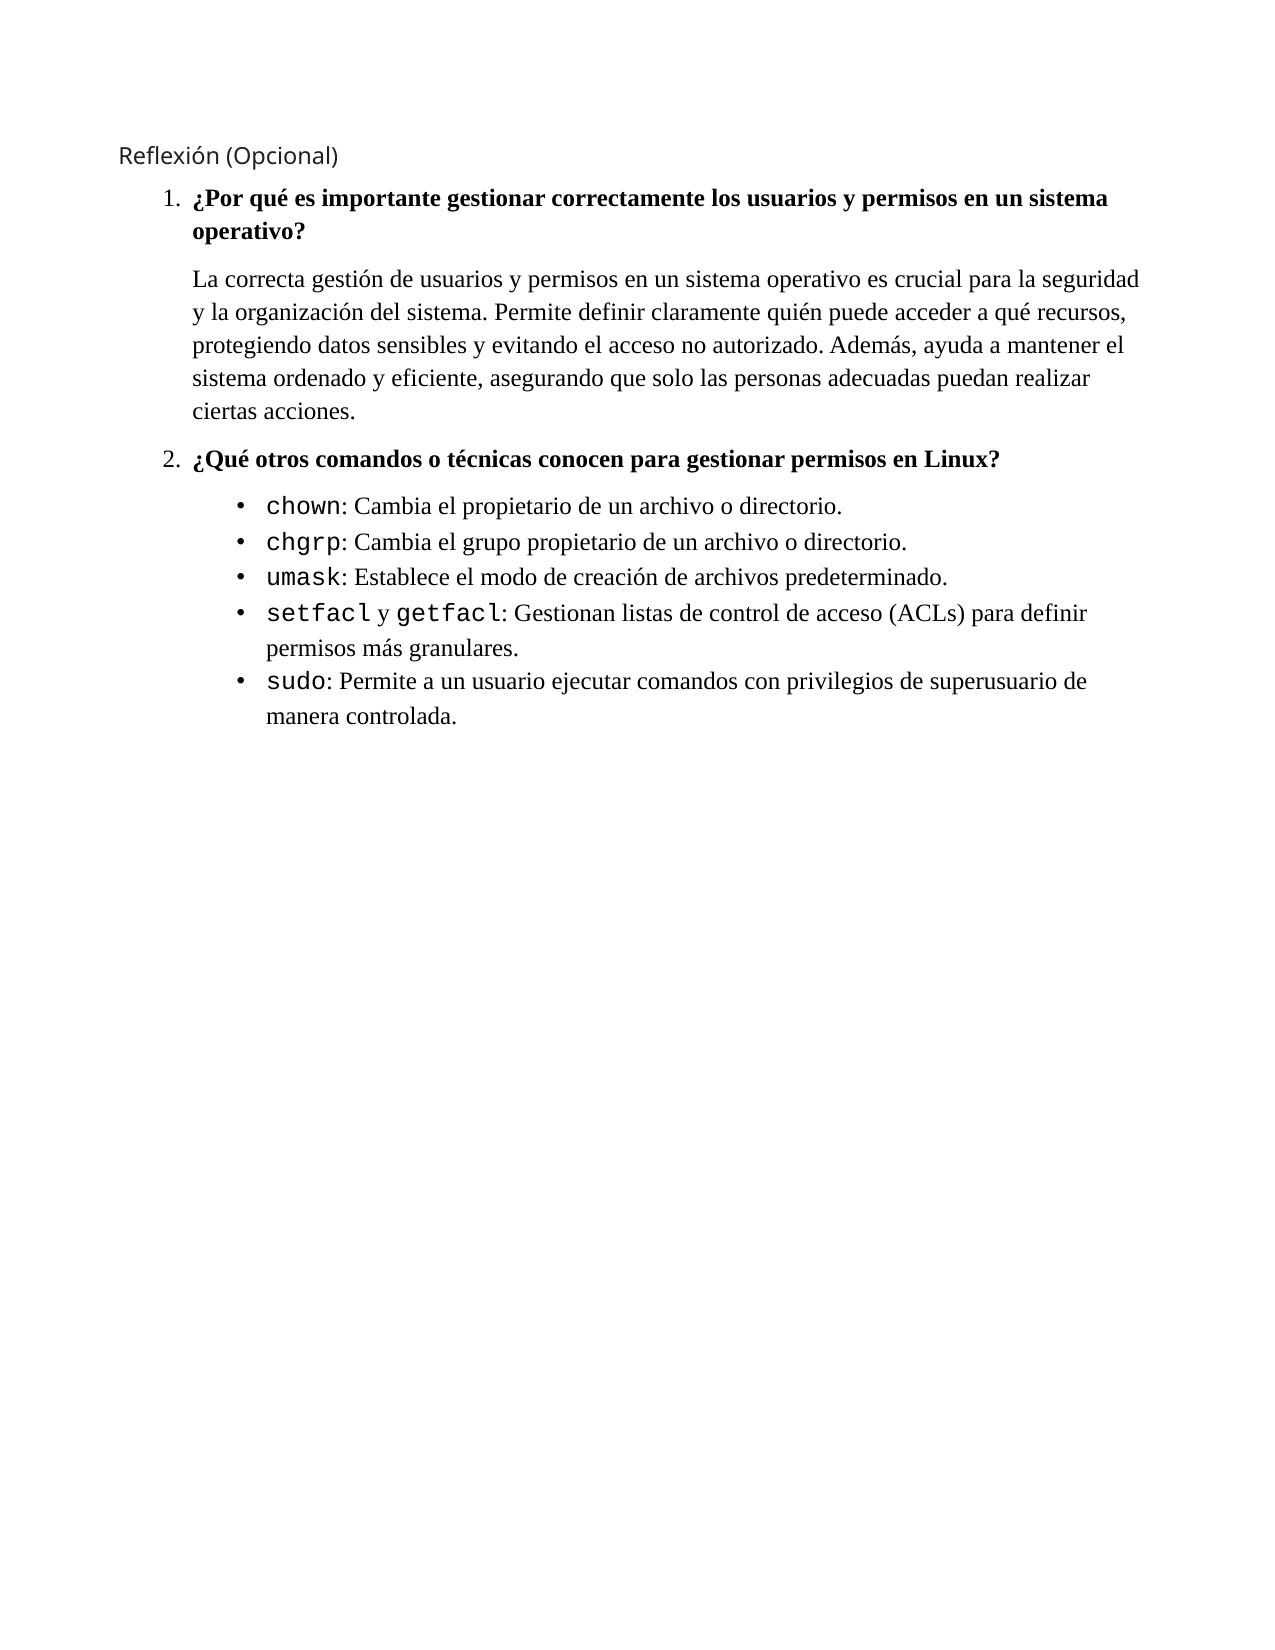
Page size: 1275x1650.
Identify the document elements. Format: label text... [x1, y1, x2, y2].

list chown: Cambia el propietario de un archivo o directorio. [236, 491, 1157, 522]
list umask: Establece el modo de creación de archivos predeterminado. [236, 562, 1157, 593]
subtitle Reflexión (Opcional) [118, 139, 1157, 171]
list sudo: Permite a un usuario ejecutar comandos con privilegios de superusuario de manera controlada. [236, 666, 1157, 729]
list ¿Por qué es importante gestionar correctamente los usuarios y permisos en un sistema operativo? [162, 183, 1157, 245]
list setfacl y getfacl: Gestionan listas de control de acceso (ACLs) para definir permisos más granulares. [236, 598, 1157, 661]
list chgrp: Cambia el grupo propietario de un archivo o directorio. [236, 527, 1157, 558]
list ¿Qué otros comandos o técnicas conocen para gestionar permisos en Linux? [162, 444, 1157, 472]
list La correcta gestión de usuarios y permisos en un sistema operativo es crucial para la seguridad y la organización del sistema. Permite definir claramente quién puede acceder a qué recursos, protegiendo datos sensibles y evitando el acceso no autorizado. Además, ayuda a mantener el sistema ordenado y eficiente, asegurando que solo las personas adecuadas puedan realizar ciertas acciones. [162, 264, 1157, 425]
